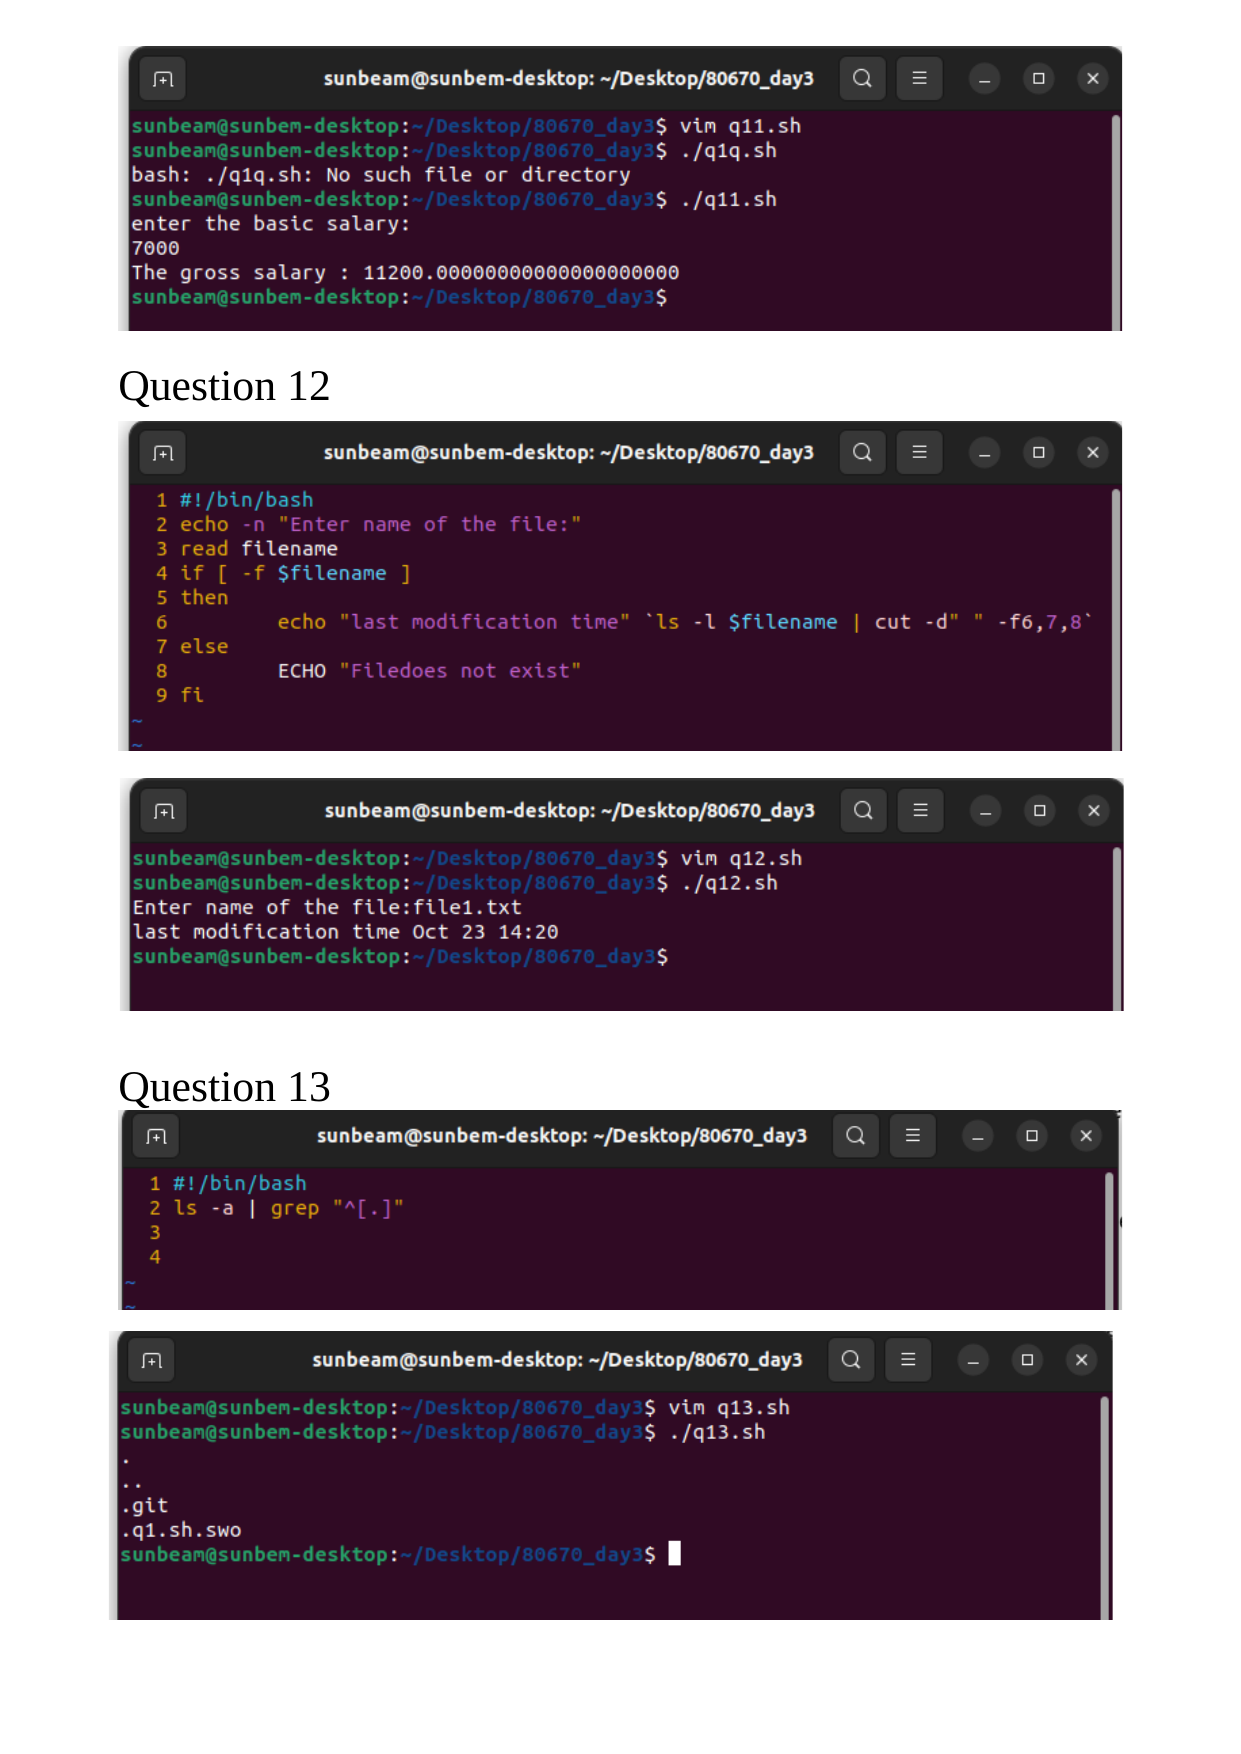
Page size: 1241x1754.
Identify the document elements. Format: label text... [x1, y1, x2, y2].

text Question 12 [118, 360, 1122, 410]
picture [118, 46, 1123, 331]
picture [108, 1331, 1113, 1620]
picture [118, 421, 1123, 751]
picture [118, 1110, 1123, 1310]
text [118, 410, 1122, 421]
picture [119, 778, 1124, 1011]
text Question 13 [118, 751, 1122, 1110]
